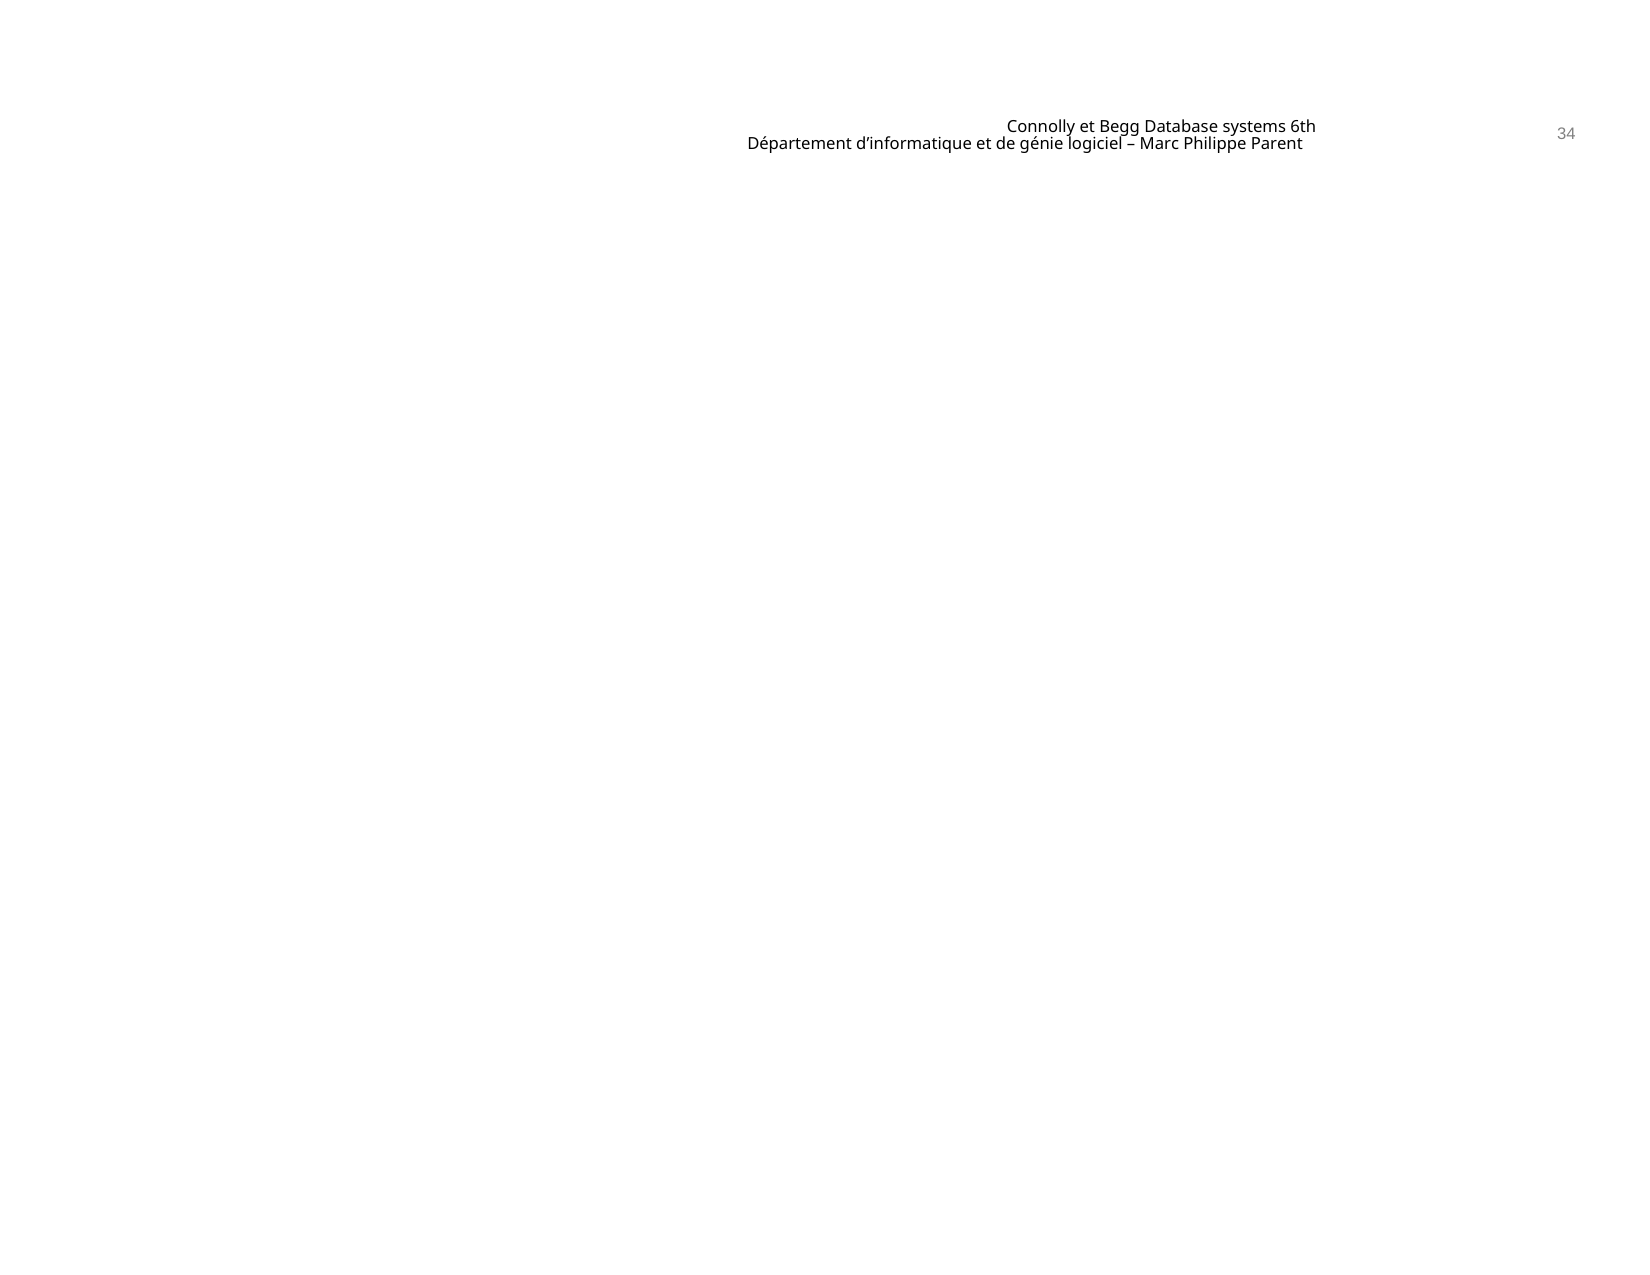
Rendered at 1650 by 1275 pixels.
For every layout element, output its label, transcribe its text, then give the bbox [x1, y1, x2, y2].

text Connolly et Begg Database systems 6th 34 [1007, 119, 1606, 136]
text Département d’informatique et de génie logiciel – Marc Philippe Parent [747, 136, 1606, 152]
